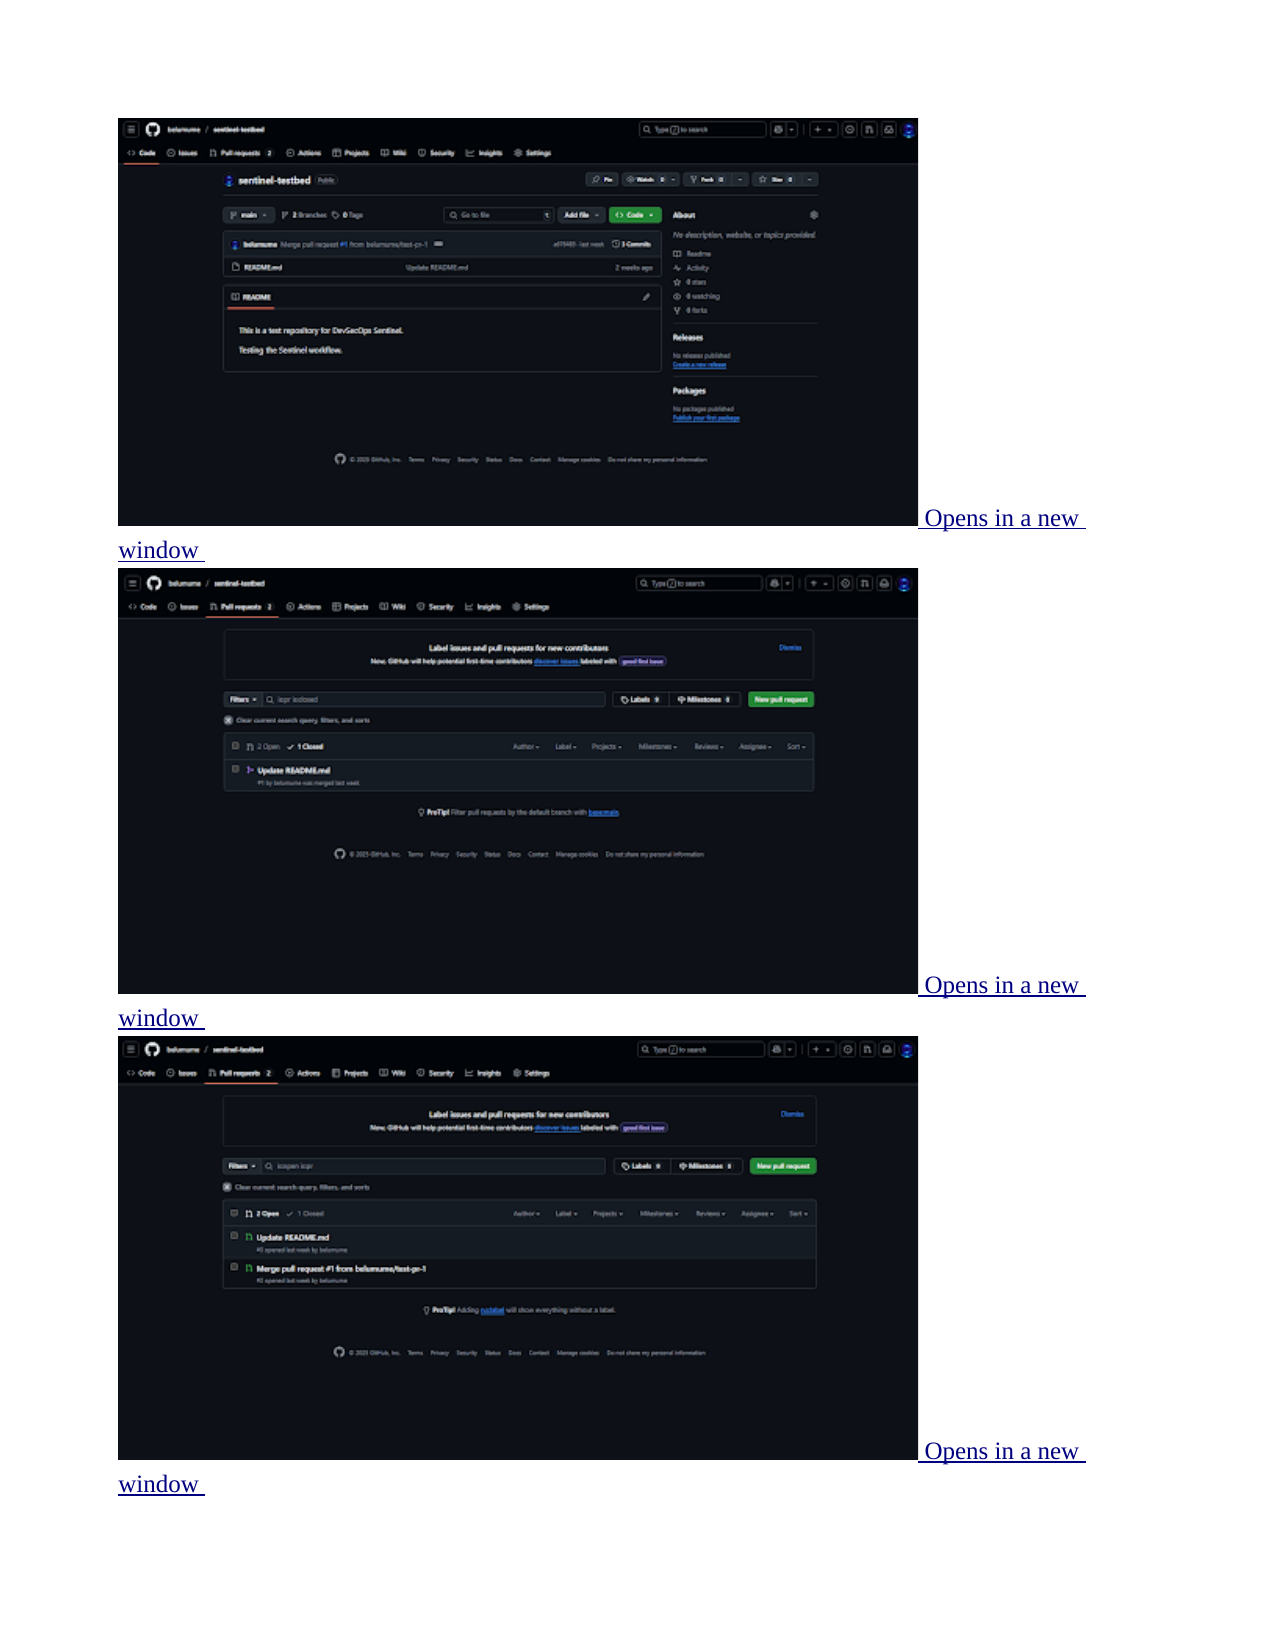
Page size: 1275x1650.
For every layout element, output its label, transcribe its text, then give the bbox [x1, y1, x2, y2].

picture [118, 1036, 919, 1460]
text Opens in a new window [118, 118, 1157, 564]
picture [118, 118, 919, 526]
text Opens in a new window [118, 569, 1157, 1032]
picture [118, 568, 919, 994]
text Opens in a new window [118, 1036, 1157, 1498]
